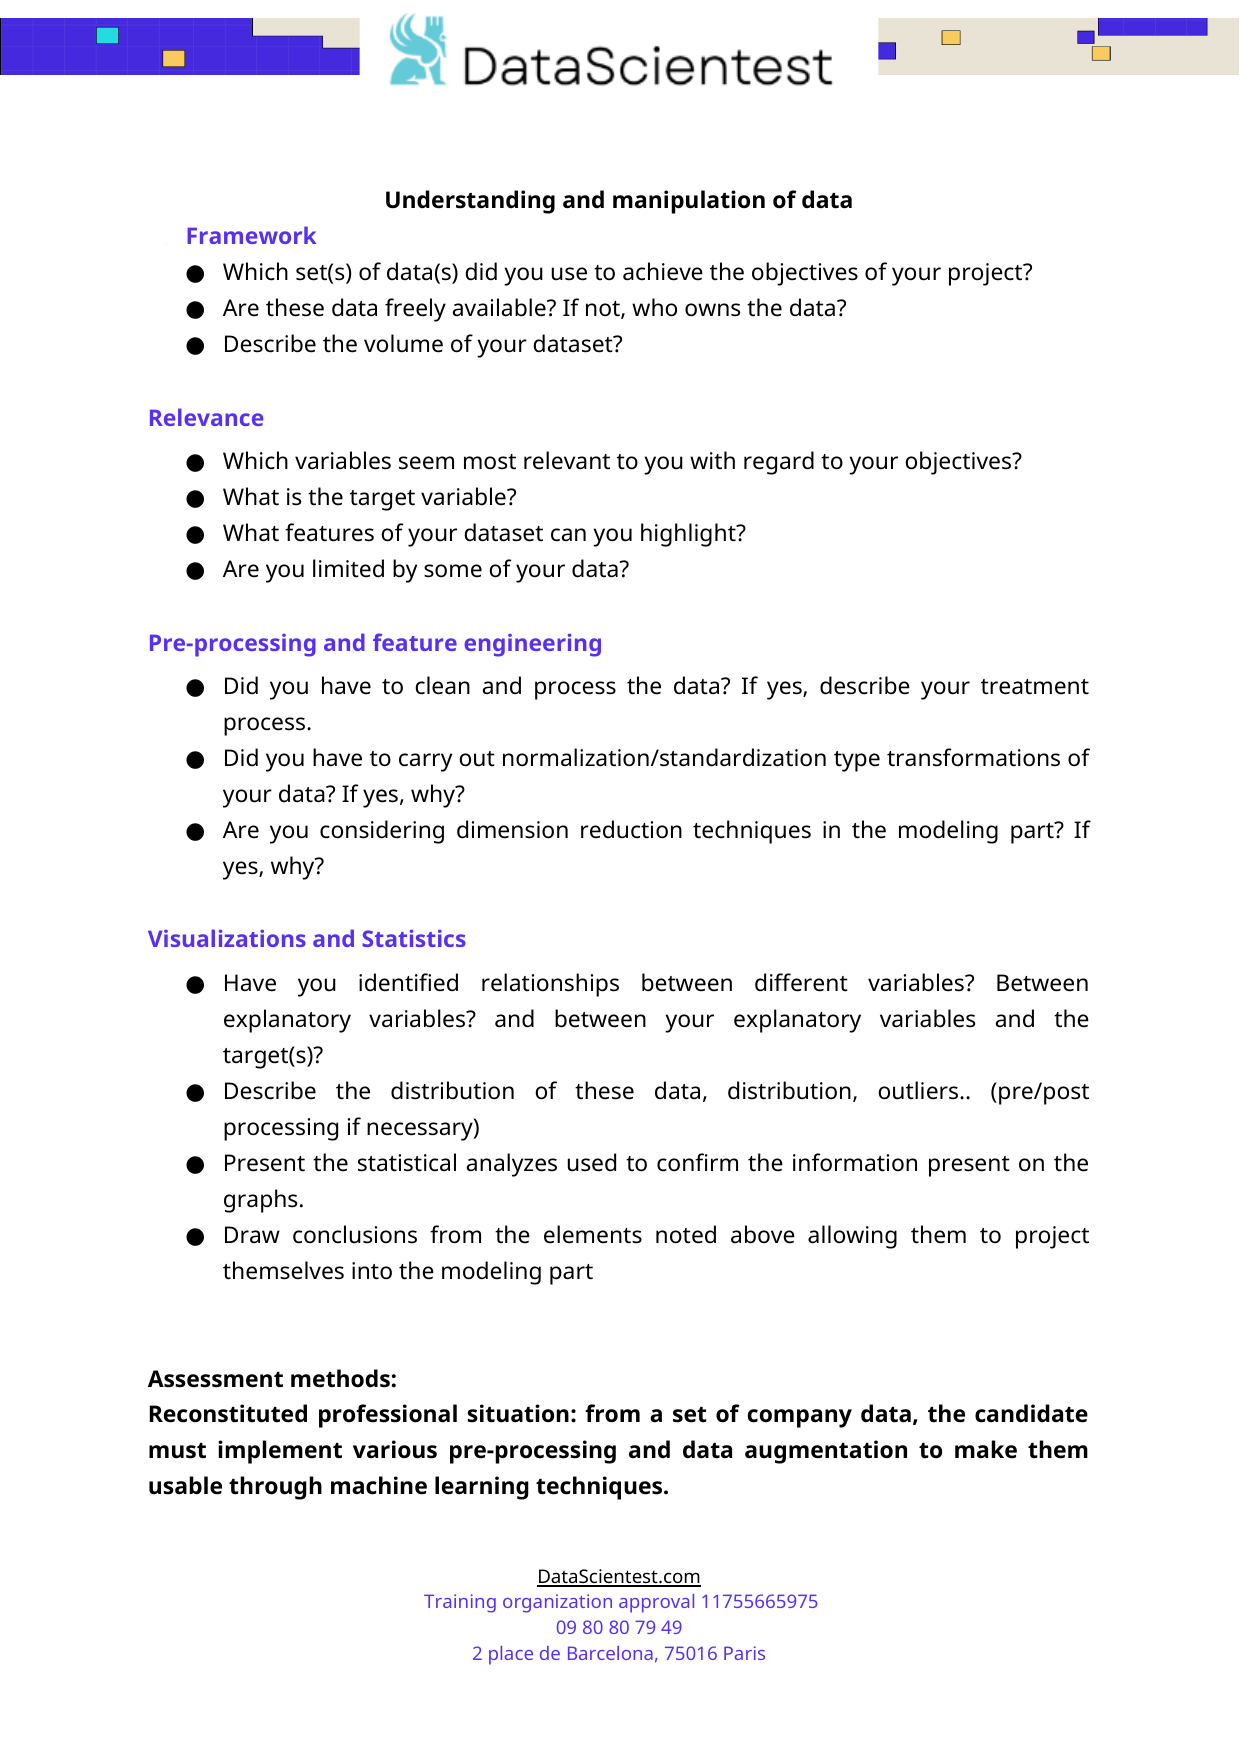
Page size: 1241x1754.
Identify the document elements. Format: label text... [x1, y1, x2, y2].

list What is the target variable? [185, 481, 1090, 512]
list Which set(s) of data(s) did you use to achieve the objectives of your project? [185, 256, 1090, 287]
list Are you considering dimension reduction techniques in the modeling part? If yes, why? [185, 814, 1090, 881]
subtitle Relevance [148, 402, 1090, 433]
list Have you identified relationships between different variables? Between explanatory variables? and between your explanatory variables and the target(s)? [185, 967, 1090, 1070]
picture [0, 0, 1239, 113]
list Are you limited by some of your data? [185, 553, 1090, 584]
text Reconstituted professional situation: from a set of company data, the candidate must implement various pre-processing and data augmentation to make them usable through machine learning techniques. [148, 1398, 1090, 1502]
list Describe the distribution of these data, distribution, outliers.. (pre/post processing if necessary) [185, 1075, 1090, 1142]
text Understanding and manipulation of data [148, 184, 1090, 216]
text Framework [148, 220, 1090, 252]
list Which variables seem most relevant to you with regard to your objectives? [185, 445, 1090, 477]
subtitle Pre-processing and feature engineering [148, 627, 1090, 658]
text Assessment methods: [148, 1362, 1090, 1394]
subtitle Visualizations and Statistics [148, 923, 1090, 955]
list Present the statistical analyzes used to confirm the information present on the graphs. [185, 1147, 1090, 1214]
list Did you have to clean and process the data? If yes, describe your treatment process. [185, 670, 1090, 737]
list Did you have to carry out normalization/standardization type transformations of your data? If yes, why? [185, 742, 1090, 809]
list Are these data freely available? If not, who owns the data? [185, 292, 1090, 323]
list Describe the volume of your dataset? [185, 328, 1090, 359]
list What features of your dataset can you highlight? [185, 517, 1090, 548]
list Draw conclusions from the elements noted above allowing them to project themselves into the modeling part [185, 1219, 1090, 1286]
